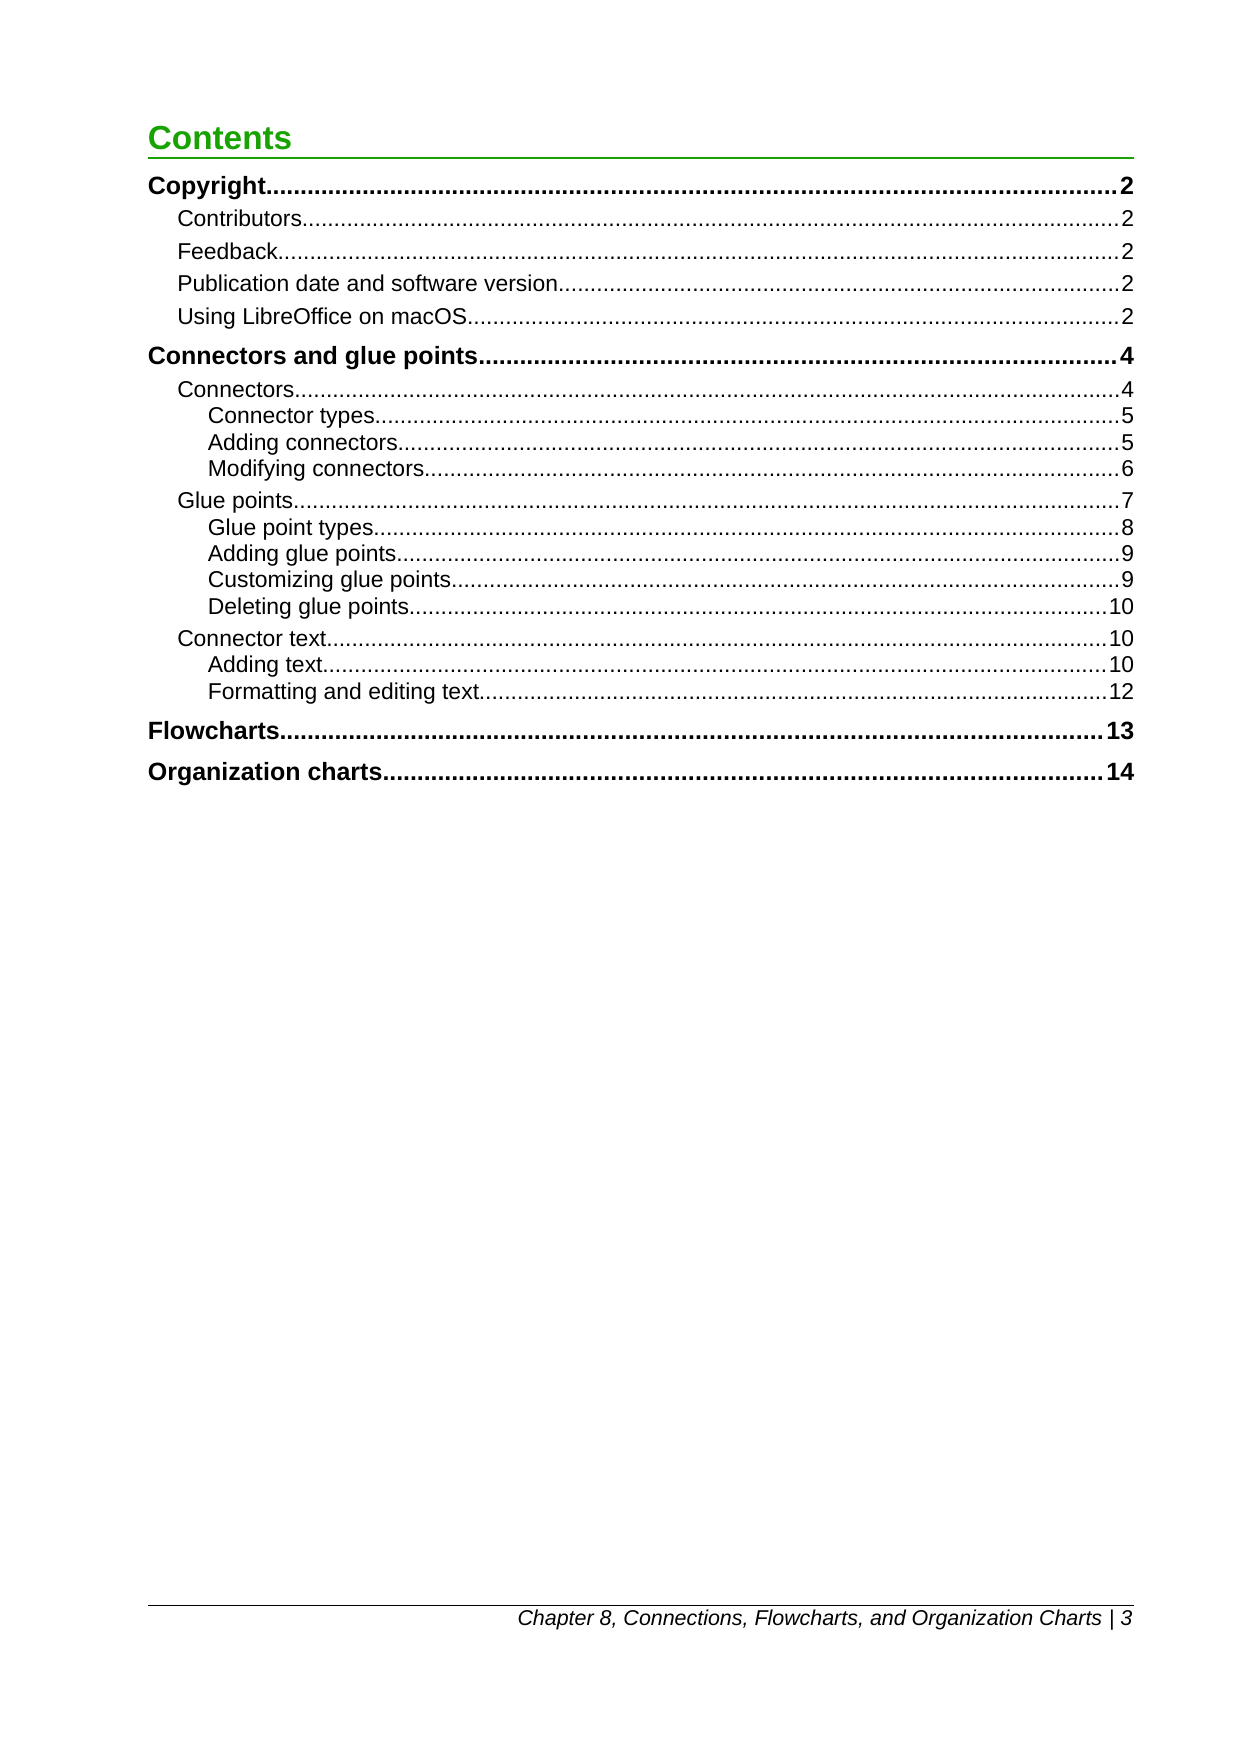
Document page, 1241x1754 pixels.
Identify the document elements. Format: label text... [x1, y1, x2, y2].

text Connectors 4 [177, 376, 1134, 402]
text Publication date and software version 2 [177, 270, 1134, 297]
text Glue points 7 [177, 487, 1134, 513]
text Adding connectors 5 [208, 428, 1134, 455]
text Feedback 2 [177, 238, 1134, 264]
text Formatting and editing text 12 [208, 678, 1134, 704]
text Adding glue points 9 [208, 540, 1134, 566]
text Organization charts 14 [148, 757, 1134, 786]
text Connectors and glue points 4 [148, 341, 1134, 370]
subtitle Contents [148, 118, 1134, 157]
text Modifying connectors 6 [208, 455, 1134, 481]
text Connector types 5 [208, 402, 1134, 428]
text Contributors 2 [177, 205, 1134, 232]
text Connector text 10 [177, 625, 1134, 651]
text Adding text 10 [208, 651, 1134, 678]
text Flowcharts 13 [148, 716, 1134, 745]
text Using LibreOffice on macOS 2 [177, 303, 1134, 329]
text Deleting glue points 10 [208, 593, 1134, 619]
text Customizing glue points 9 [208, 566, 1134, 593]
text Glue point types 8 [208, 513, 1134, 540]
text Copyright 2 [148, 171, 1134, 199]
